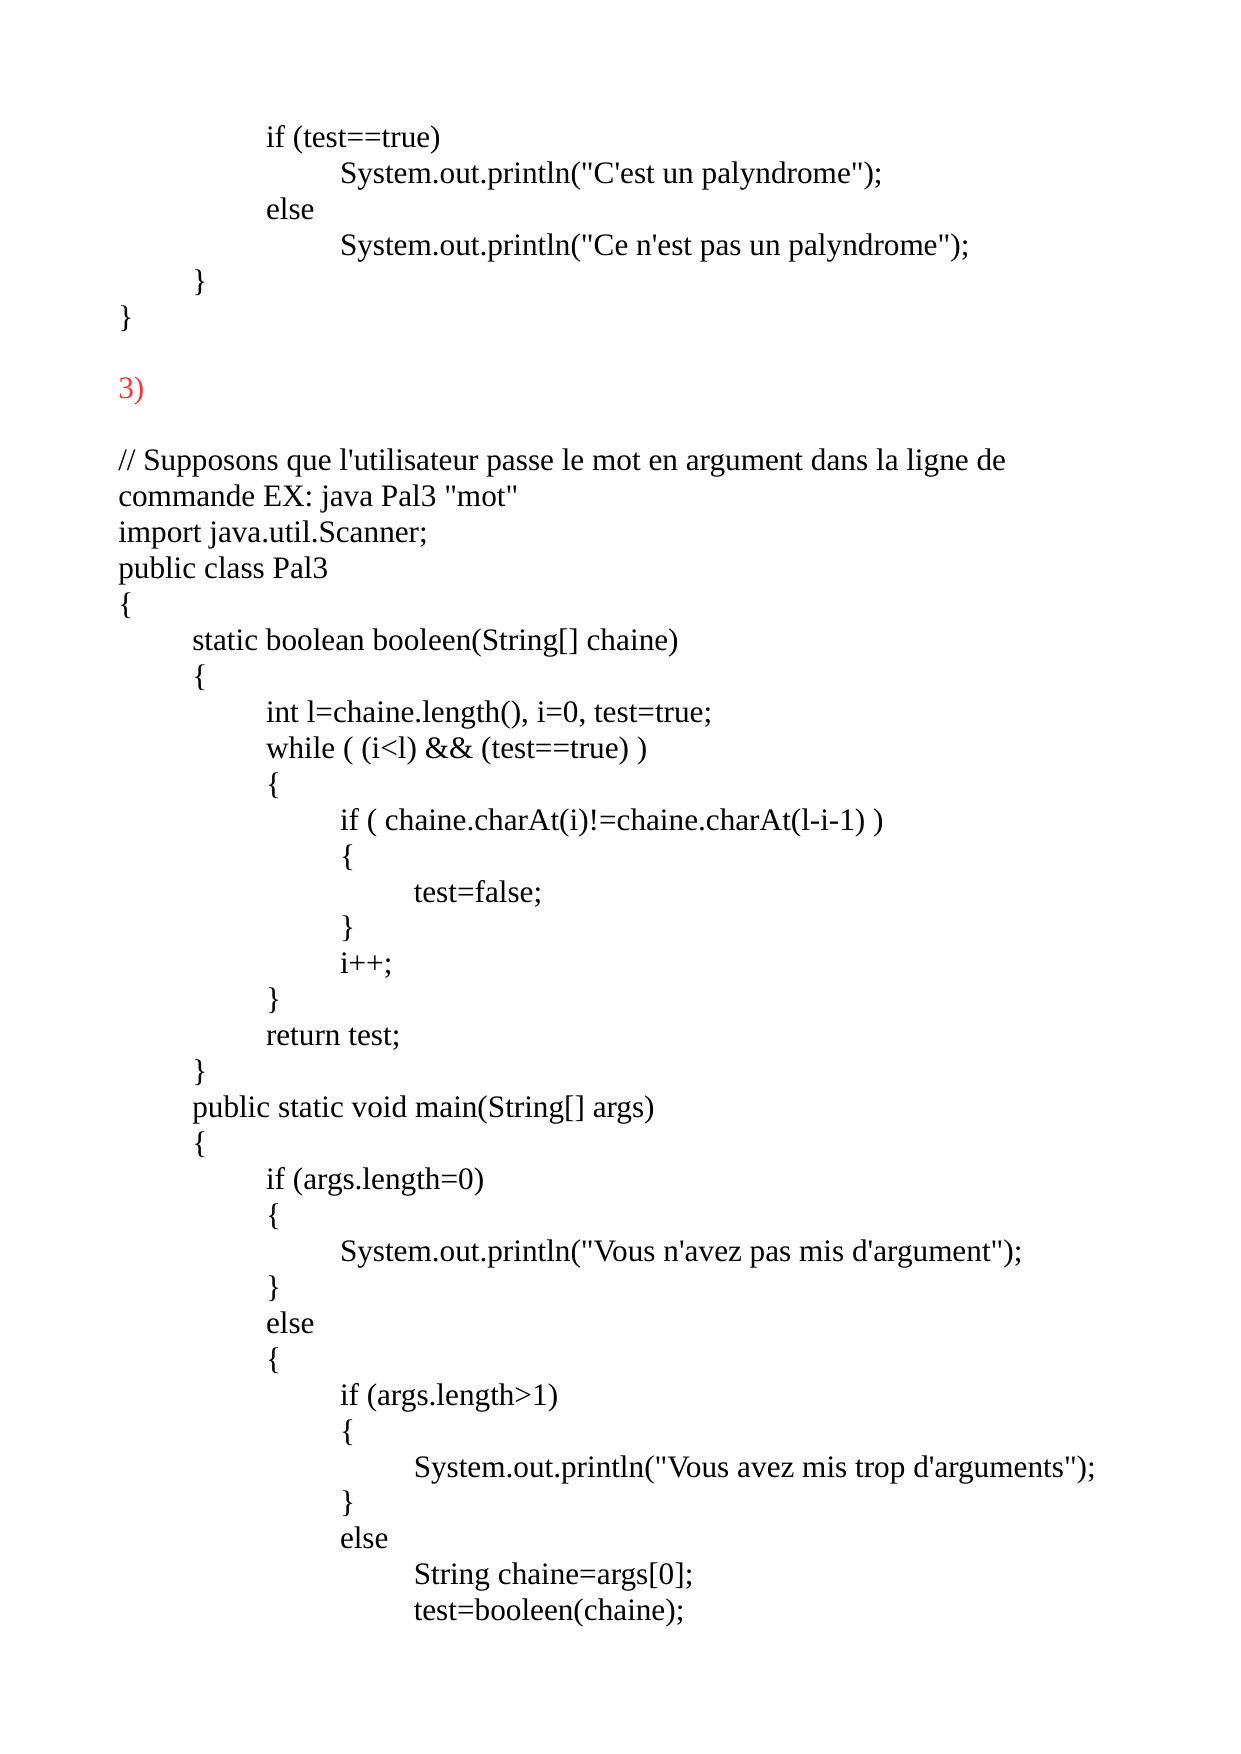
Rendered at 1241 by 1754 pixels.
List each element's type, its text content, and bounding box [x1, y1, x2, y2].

text public static void main(String[] args) [118, 1088, 1122, 1124]
text { [118, 657, 1122, 693]
text 3) [118, 370, 1122, 406]
text { [118, 1196, 1122, 1232]
text import java.util.Scanner; [118, 513, 1122, 549]
text { [118, 1340, 1122, 1376]
text } [118, 909, 1122, 945]
text } [118, 262, 1122, 298]
text static boolean booleen(String[] chaine) [118, 621, 1122, 657]
text { [118, 1124, 1122, 1160]
text else [118, 1520, 1122, 1556]
text return test; [118, 1017, 1122, 1052]
text System.out.println("Vous n'avez pas mis d'argument"); [118, 1232, 1122, 1268]
text if (test==true) [118, 118, 1122, 154]
text } [118, 981, 1122, 1017]
text System.out.println("C'est un palyndrome"); [118, 154, 1122, 190]
text if (args.length=0) [118, 1160, 1122, 1196]
text { [118, 765, 1122, 801]
text else [118, 190, 1122, 226]
text i++; [118, 945, 1122, 981]
text test=false; [118, 873, 1122, 909]
text } [118, 1268, 1122, 1304]
text if ( chaine.charAt(i)!=chaine.charAt(l-i-1) ) [118, 801, 1122, 837]
text else [118, 1304, 1122, 1340]
text } [118, 1484, 1122, 1520]
text int l=chaine.length(), i=0, test=true; [118, 693, 1122, 729]
text while ( (i<l) && (test==true) ) [118, 729, 1122, 765]
text System.out.println("Vous avez mis trop d'arguments"); [118, 1448, 1122, 1484]
text { [118, 1412, 1122, 1448]
text System.out.println("Ce n'est pas un palyndrome"); [118, 226, 1122, 262]
text // Supposons que l'utilisateur passe le mot en argument dans la ligne de commande EX: java Pal3 "mot" [118, 442, 1122, 513]
text { [118, 585, 1122, 621]
text String chaine=args[0]; [118, 1556, 1122, 1592]
text } [118, 1052, 1122, 1088]
text test=booleen(chaine); [118, 1592, 1122, 1627]
text } [118, 298, 1122, 334]
text public class Pal3 [118, 549, 1122, 585]
text { [118, 837, 1122, 873]
text if (args.length>1) [118, 1376, 1122, 1412]
